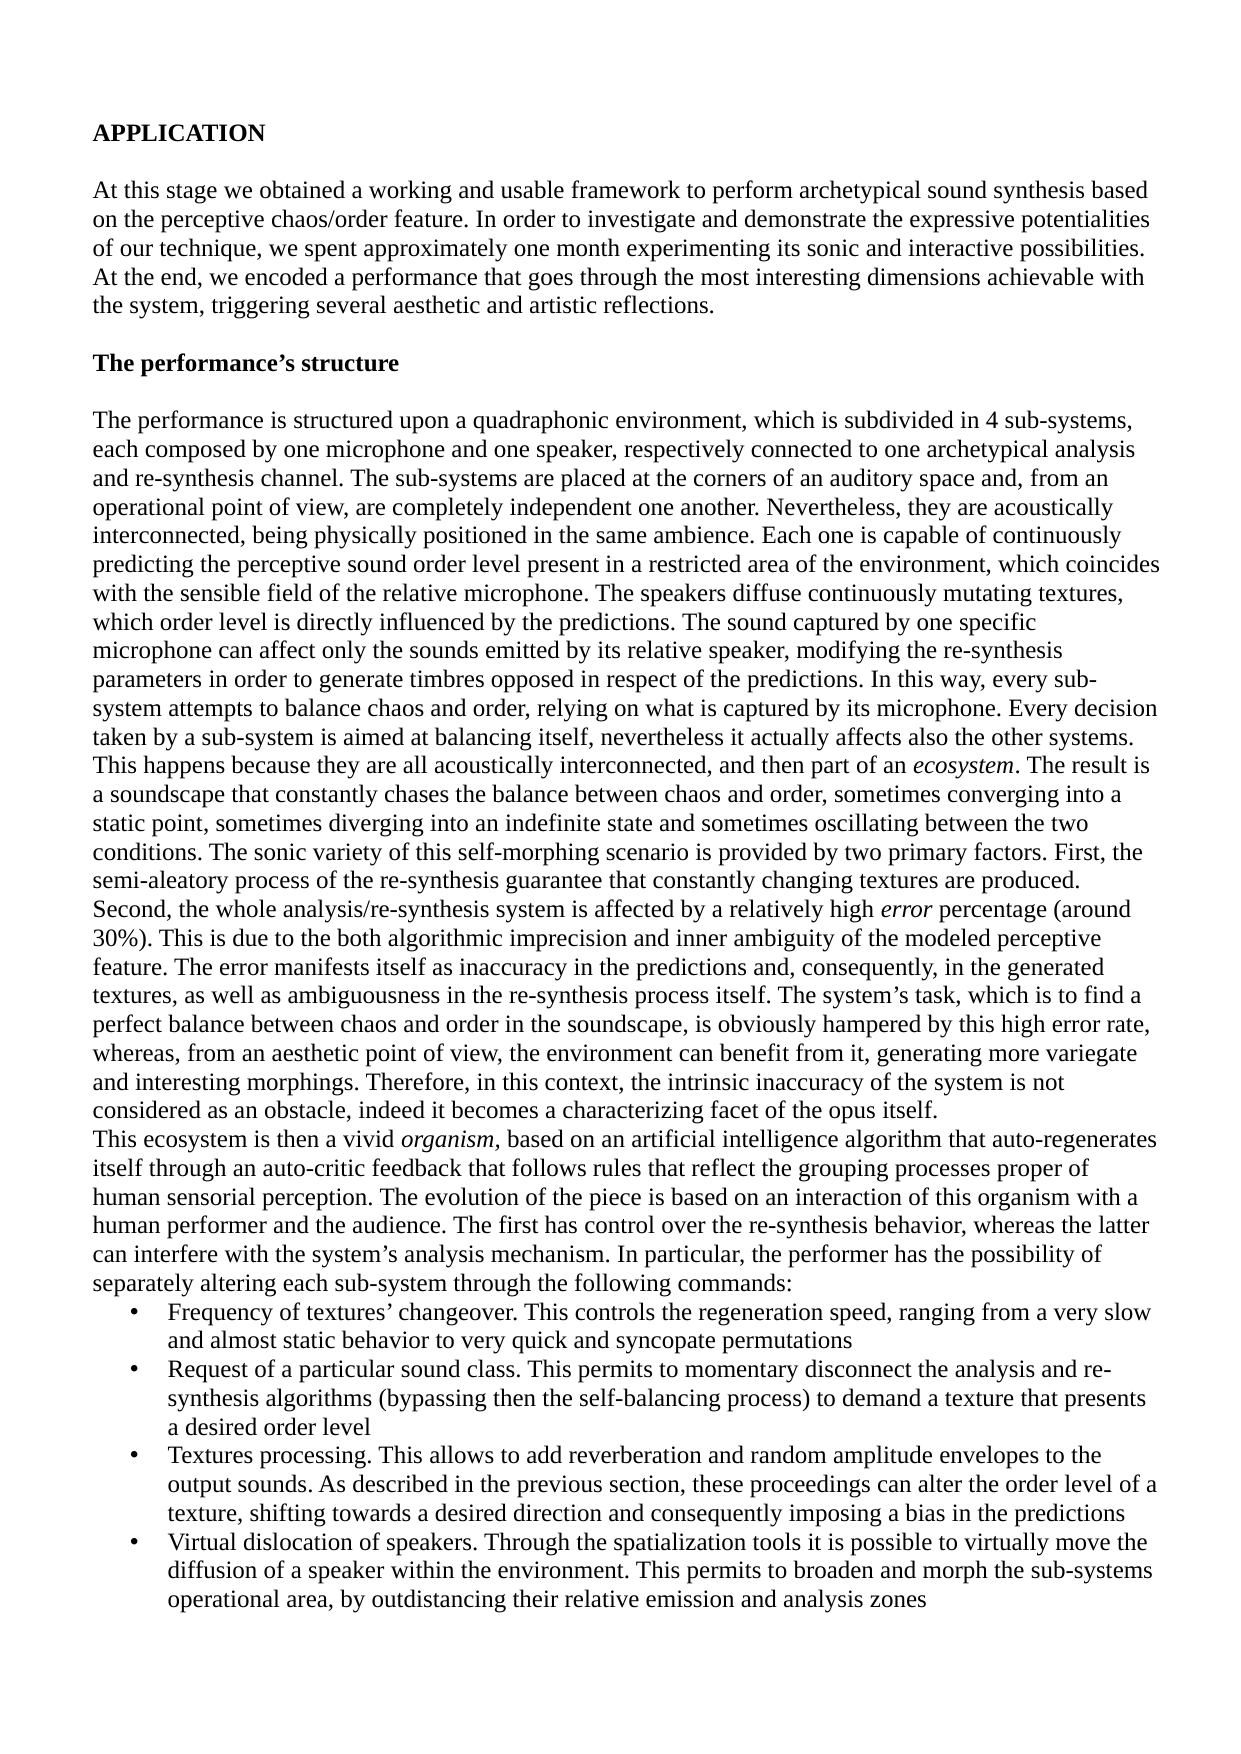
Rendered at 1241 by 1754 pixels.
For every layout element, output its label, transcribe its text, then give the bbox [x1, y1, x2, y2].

list Textures processing. This allows to add reverberation and random amplitude envelopes to the output sounds. As described in the previous section, these proceedings can alter the order level of a texture, shifting towards a desired direction and consequently imposing a bias in the predictions [130, 1441, 1160, 1527]
list Request of a particular sound class. This permits to momentary disconnect the analysis and re-synthesis algorithms (bypassing then the self-balancing process) to demand a texture that presents a desired order level [130, 1354, 1160, 1441]
text At this stage we obtained a working and usable framework to perform archetypical sound synthesis based on the perceptive chaos/order feature. In order to investigate and demonstrate the expressive potentialities of our technique, we spent approximately one month experimenting its sonic and interactive possibilities. At the end, we encoded a performance that goes through the most interesting dimensions achievable with the system, triggering several aesthetic and artistic reflections. [92, 176, 1160, 319]
text The performance is structured upon a quadraphonic environment, which is subdivided in 4 sub-systems, each composed by one microphone and one speaker, respectively connected to one archetypical analysis and re-synthesis channel. The sub-systems are placed at the corners of an auditory space and, from an operational point of view, are completely independent one another. Nevertheless, they are acoustically interconnected, being physically positioned in the same ambience. Each one is capable of continuously predicting the perceptive sound order level present in a restricted area of the environment, which coincides with the sensible field of the relative microphone. The speakers diffuse continuously mutating textures, which order level is directly influenced by the predictions. The sound captured by one specific microphone can affect only the sounds emitted by its relative speaker, modifying the re-synthesis parameters in order to generate timbres opposed in respect of the predictions. In this way, every sub-system attempts to balance chaos and order, relying on what is captured by its microphone. Every decision taken by a sub-system is aimed at balancing itself, nevertheless it actually affects also the other systems. This happens because they are all acoustically interconnected, and then part of an ecosystem. The result is a soundscape that constantly chases the balance between chaos and order, sometimes converging into a static point, sometimes diverging into an indefinite state and sometimes oscillating between the two conditions. The sonic variety of this self-morphing scenario is provided by two primary factors. First, the semi-aleatory process of the re-synthesis guarantee that constantly changing textures are produced. Second, the whole analysis/re-synthesis system is affected by a relatively high error percentage (around 30%). This is due to the both algorithmic imprecision and inner ambiguity of the modeled perceptive feature. The error manifests itself as inaccuracy in the predictions and, consequently, in the generated textures, as well as ambiguousness in the re-synthesis process itself. The system’s task, which is to find a perfect balance between chaos and order in the soundscape, is obviously hampered by this high error rate, whereas, from an aesthetic point of view, the environment can benefit from it, generating more variegate and interesting morphings. Therefore, in this context, the intrinsic inaccuracy of the system is not considered as an obstacle, indeed it becomes a characterizing facet of the opus itself. [92, 406, 1160, 1124]
text The performance’s structure [92, 348, 1160, 377]
text APPLICATION [92, 118, 1160, 147]
text This ecosystem is then a vivid organism, based on an artificial intelligence algorithm that auto-regenerates itself through an auto-critic feedback that follows rules that reflect the grouping processes proper of human sensorial perception. The evolution of the piece is based on an interaction of this organism with a human performer and the audience. The first has control over the re-synthesis behavior, whereas the latter can interfere with the system’s analysis mechanism. In particular, the performer has the possibility of separately altering each sub-system through the following commands: [92, 1124, 1160, 1297]
list Virtual dislocation of speakers. Through the spatialization tools it is possible to virtually move the diffusion of a speaker within the environment. This permits to broaden and morph the sub-systems operational area, by outdistancing their relative emission and analysis zones [130, 1527, 1160, 1613]
list Frequency of textures’ changeover. This controls the regeneration speed, ranging from a very slow and almost static behavior to very quick and syncopate permutations [130, 1297, 1160, 1354]
